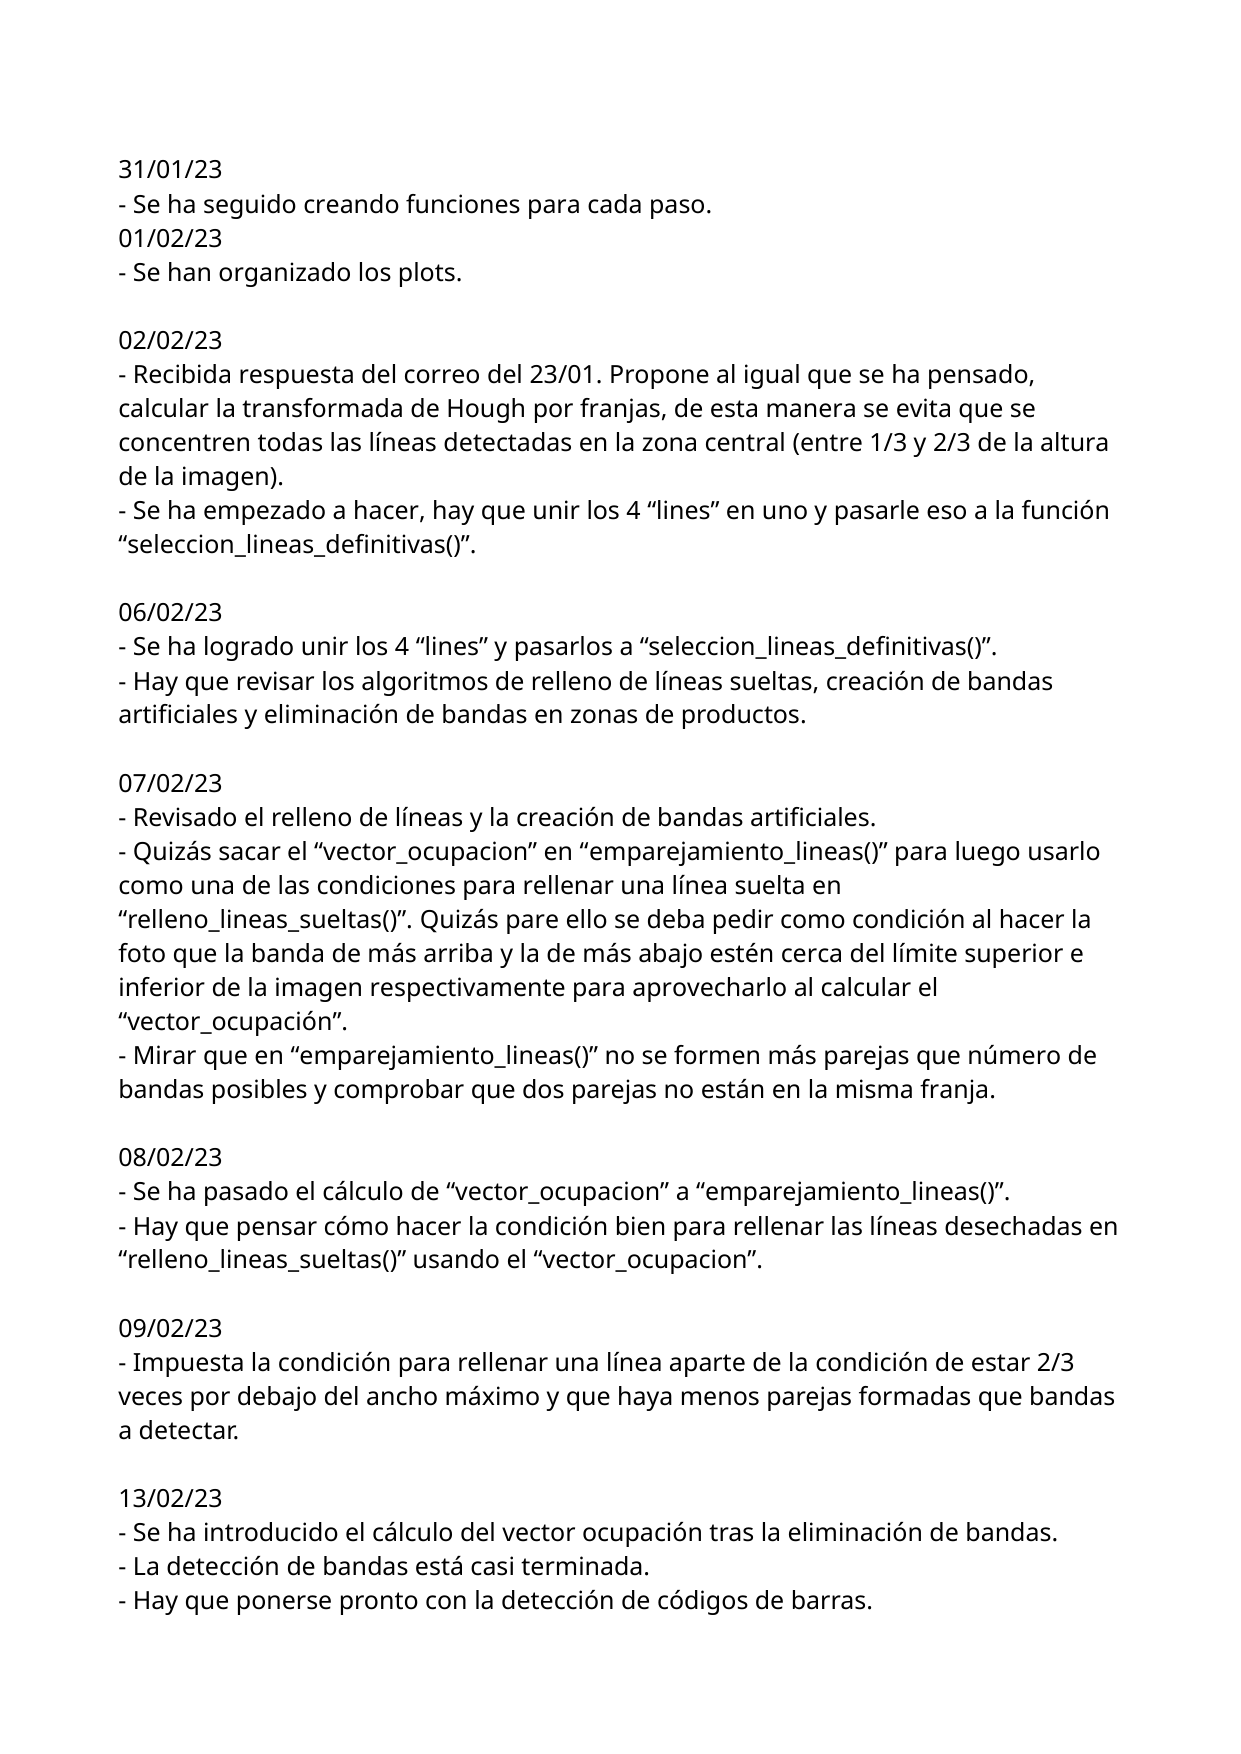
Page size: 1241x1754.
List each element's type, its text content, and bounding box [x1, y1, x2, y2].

text - Hay que revisar los algoritmos de relleno de líneas sueltas, creación de bandas artificiales y eliminación de bandas en zonas de productos. [118, 663, 1122, 731]
text - Se ha seguido creando funciones para cada paso. [118, 186, 1122, 220]
text 09/02/23 [118, 1310, 1122, 1344]
text - Se ha logrado unir los 4 “lines” y pasarlos a “seleccion_lineas_definitivas()”. [118, 629, 1122, 663]
text 31/01/23 [118, 152, 1122, 186]
text 13/02/23 [118, 1481, 1122, 1515]
text - Revisado el relleno de líneas y la creación de bandas artificiales. [118, 799, 1122, 833]
text 02/02/23 [118, 322, 1122, 357]
text - Hay que pensar cómo hacer la condición bien para rellenar las líneas desechadas en “relleno_lineas_sueltas()” usando el “vector_ocupacion”. [118, 1208, 1122, 1276]
text - Se ha empezado a hacer, hay que unir los 4 “lines” en uno y pasarle eso a la función “seleccion_lineas_definitivas()”. [118, 493, 1122, 561]
text 08/02/23 [118, 1140, 1122, 1174]
text - Impuesta la condición para rellenar una línea aparte de la condición de estar 2/3 veces por debajo del ancho máximo y que haya menos parejas formadas que bandas a detectar. [118, 1344, 1122, 1447]
text 07/02/23 [118, 765, 1122, 799]
text - Se ha pasado el cálculo de “vector_ocupacion” a “emparejamiento_lineas()”. [118, 1174, 1122, 1208]
text - La detección de bandas está casi terminada. [118, 1549, 1122, 1583]
text - Recibida respuesta del correo del 23/01. Propone al igual que se ha pensado, calcular la transformada de Hough por franjas, de esta manera se evita que se concentren todas las líneas detectadas en la zona central (entre 1/3 y 2/3 de la altura de la imagen). [118, 357, 1122, 493]
text - Mirar que en “emparejamiento_lineas()” no se formen más parejas que número de bandas posibles y comprobar que dos parejas no están en la misma franja. [118, 1038, 1122, 1106]
text - Se han organizado los plots. [118, 254, 1122, 288]
text - Quizás sacar el “vector_ocupacion” en “emparejamiento_lineas()” para luego usarlo como una de las condiciones para rellenar una línea suelta en “relleno_lineas_sueltas()”. Quizás pare ello se deba pedir como condición al hacer la foto que la banda de más arriba y la de más abajo estén cerca del límite superior e inferior de la imagen respectivamente para aprovecharlo al calcular el “vector_ocupación”. [118, 833, 1122, 1038]
text - Hay que ponerse pronto con la detección de códigos de barras. [118, 1583, 1122, 1617]
text 06/02/23 [118, 595, 1122, 629]
text - Se ha introducido el cálculo del vector ocupación tras la eliminación de bandas. [118, 1515, 1122, 1549]
text 01/02/23 [118, 220, 1122, 254]
